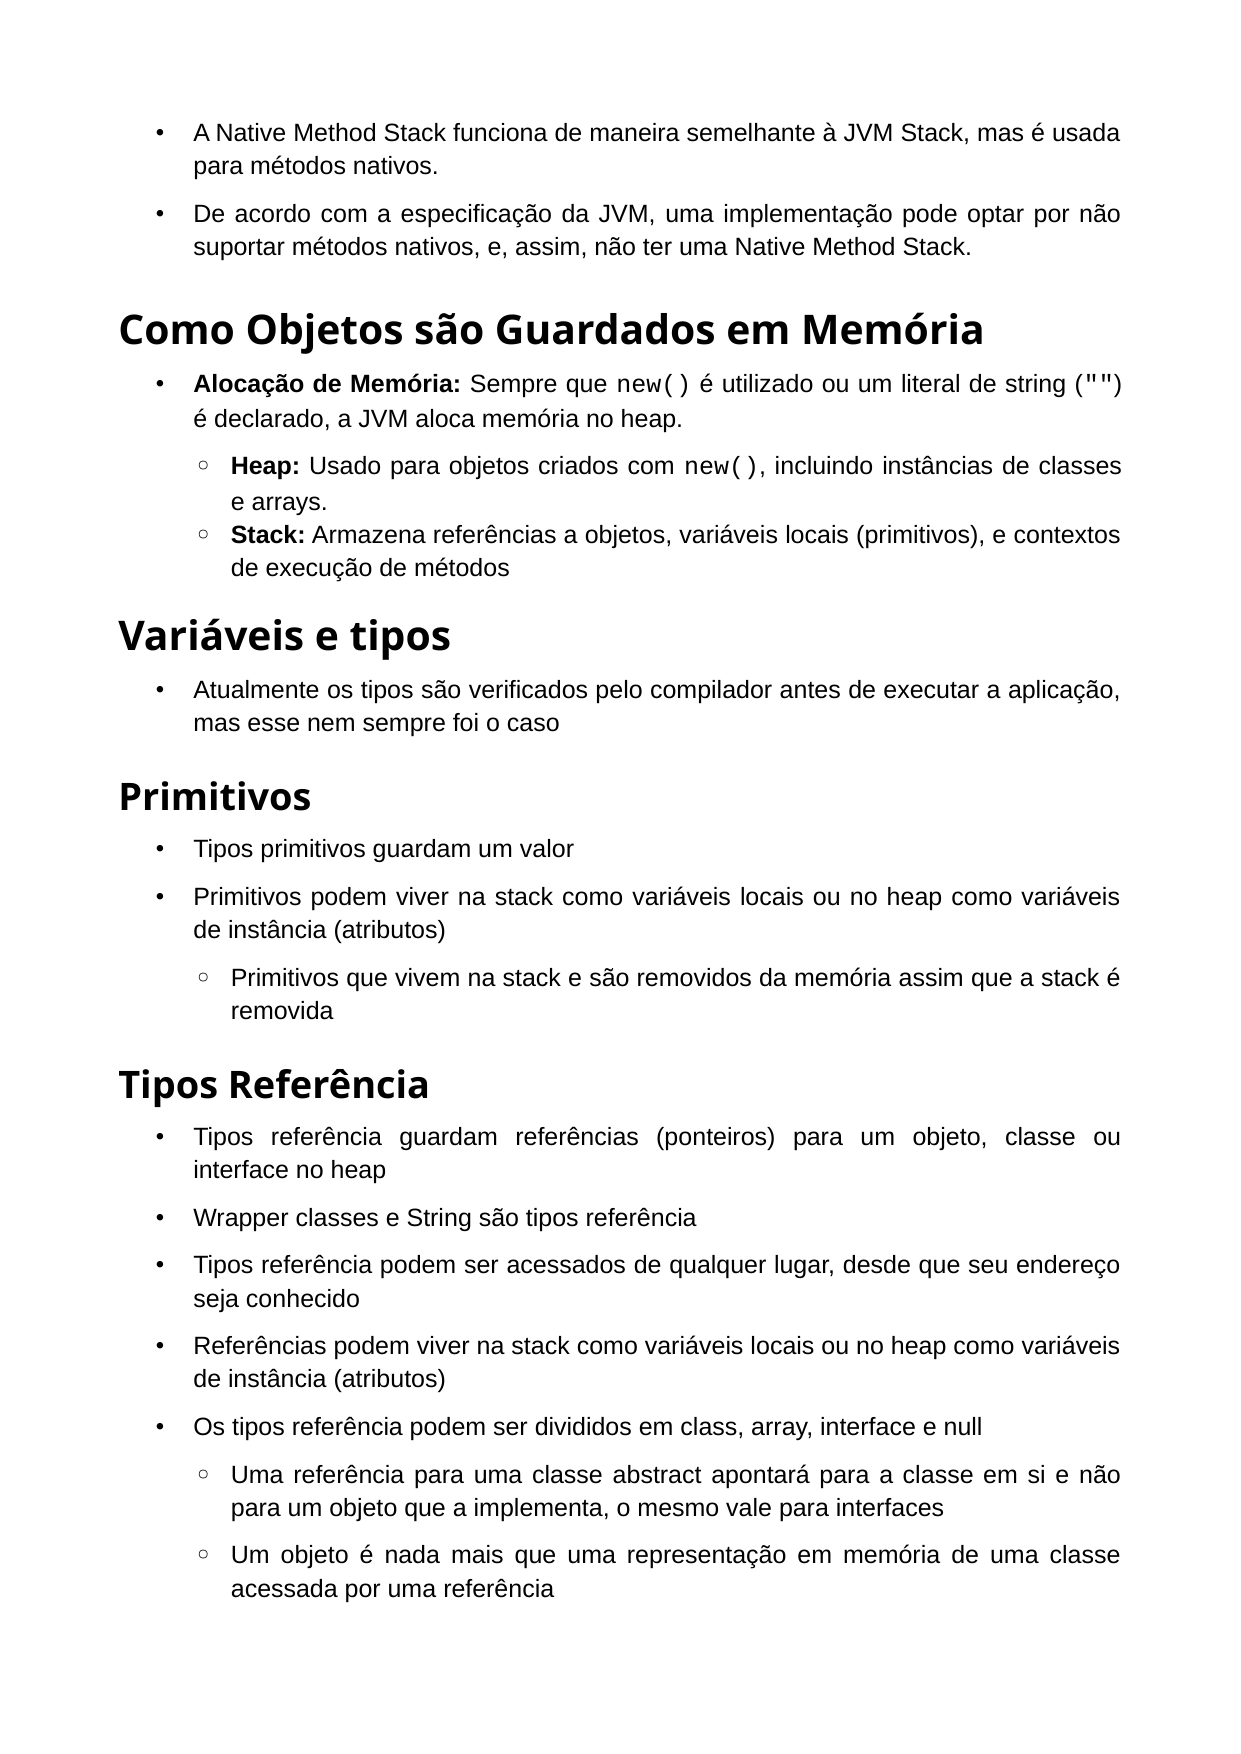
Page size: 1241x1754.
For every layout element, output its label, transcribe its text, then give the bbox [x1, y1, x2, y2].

list Tipos referência guardam referências (ponteiros) para um objeto, classe ou interface no heap [156, 1122, 1122, 1184]
list Os tipos referência podem ser divididos em class, array, interface e null [156, 1412, 1122, 1441]
list Tipos referência podem ser acessados de qualquer lugar, desde que seu endereço seja conhecido [156, 1251, 1122, 1312]
list De acordo com a especificação da JVM, uma implementação pode optar por não suportar métodos nativos, e, assim, não ter uma Native Method Stack. [156, 199, 1122, 261]
list Wrapper classes e String são tipos referência [156, 1203, 1122, 1232]
subtitle Tipos Referência [118, 1058, 1122, 1109]
list Uma referência para uma classe abstract apontará para a classe em si e não para um objeto que a implementa, o mesmo vale para interfaces [193, 1460, 1122, 1522]
subtitle Primitivos [118, 770, 1122, 822]
list Alocação de Memória: Sempre que new() é utilizado ou um literal de string ("") é declarado, a JVM aloca memória no heap. [156, 368, 1122, 432]
list Primitivos podem viver na stack como variáveis locais ou no heap como variáveis de instância (atributos) [156, 882, 1122, 944]
list Stack: Armazena referências a objetos, variáveis locais (primitivos), e contextos de execução de métodos [193, 519, 1122, 581]
list Um objeto é nada mais que uma representação em memória de uma classe acessada por uma referência [193, 1540, 1122, 1602]
subtitle Como Objetos são Guardados em Memória [118, 300, 1122, 356]
list Primitivos que vivem na stack e são removidos da memória assim que a stack é removida [193, 963, 1122, 1024]
list Atualmente os tipos são verificados pelo compilador antes de executar a aplicação, mas esse nem sempre foi o caso [156, 675, 1122, 737]
list Tipos primitivos guardam um valor [156, 834, 1122, 863]
list A Native Method Stack funciona de maneira semelhante à JVM Stack, mas é usada para métodos nativos. [156, 118, 1122, 180]
subtitle Variáveis e tipos [118, 607, 1122, 662]
list Heap: Usado para objetos criados com new(), incluindo instâncias de classes e arrays. [193, 451, 1122, 515]
list Referências podem viver na stack como variáveis locais ou no heap como variáveis de instância (atributos) [156, 1331, 1122, 1393]
